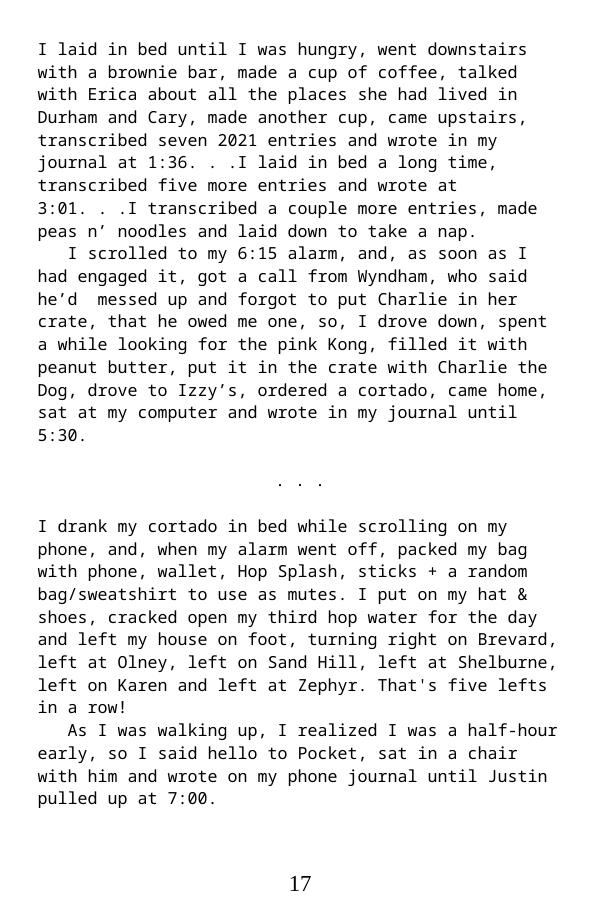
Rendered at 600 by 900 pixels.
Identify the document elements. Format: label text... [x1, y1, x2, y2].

text As I was walking up, I realized I was a half-hour early, so I said hello to Pocket, sat in a chair with him and wrote on my phone journal until Justin pulled up at 7:00. [37, 719, 562, 809]
text I drank my cortado in bed while scrolling on my phone, and, when my alarm went off, packed my bag with phone, wallet, Hop Splash, sticks + a random bag/sweatshirt to use as mutes. I put on my hat & shoes, cracked open my third hop water for the day and left my house on foot, turning right on Brevard, left at Olney, left on Sand Hill, left at Shelburne, left on Karen and left at Zephyr. That's five lefts in a row! [37, 514, 562, 719]
text I scrolled to my 6:15 alarm, and, as soon as I had engaged it, got a call from Wyndham, who said he’d messed up and forgot to put Charlie in her crate, that he owed me one, so, I drove down, spent a while looking for the pink Kong, filled it with peanut butter, put it in the crate with Charlie the Dog, drove to Izzy’s, ordered a cortado, came home, sat at my computer and wrote in my journal until 5:30. [37, 242, 562, 446]
text . . . [37, 469, 562, 492]
text I laid in bed until I was hungry, went downstairs with a brownie bar, made a cup of coffee, talked with Erica about all the places she had lived in Durham and Cary, made another cup, came upstairs, transcribed seven 2021 entries and wrote in my journal at 1:36. . .I laid in bed a long time, transcribed five more entries and wrote at 3:01. . .I transcribed a couple more entries, made peas n’ noodles and laid down to take a nap. [37, 37, 562, 242]
